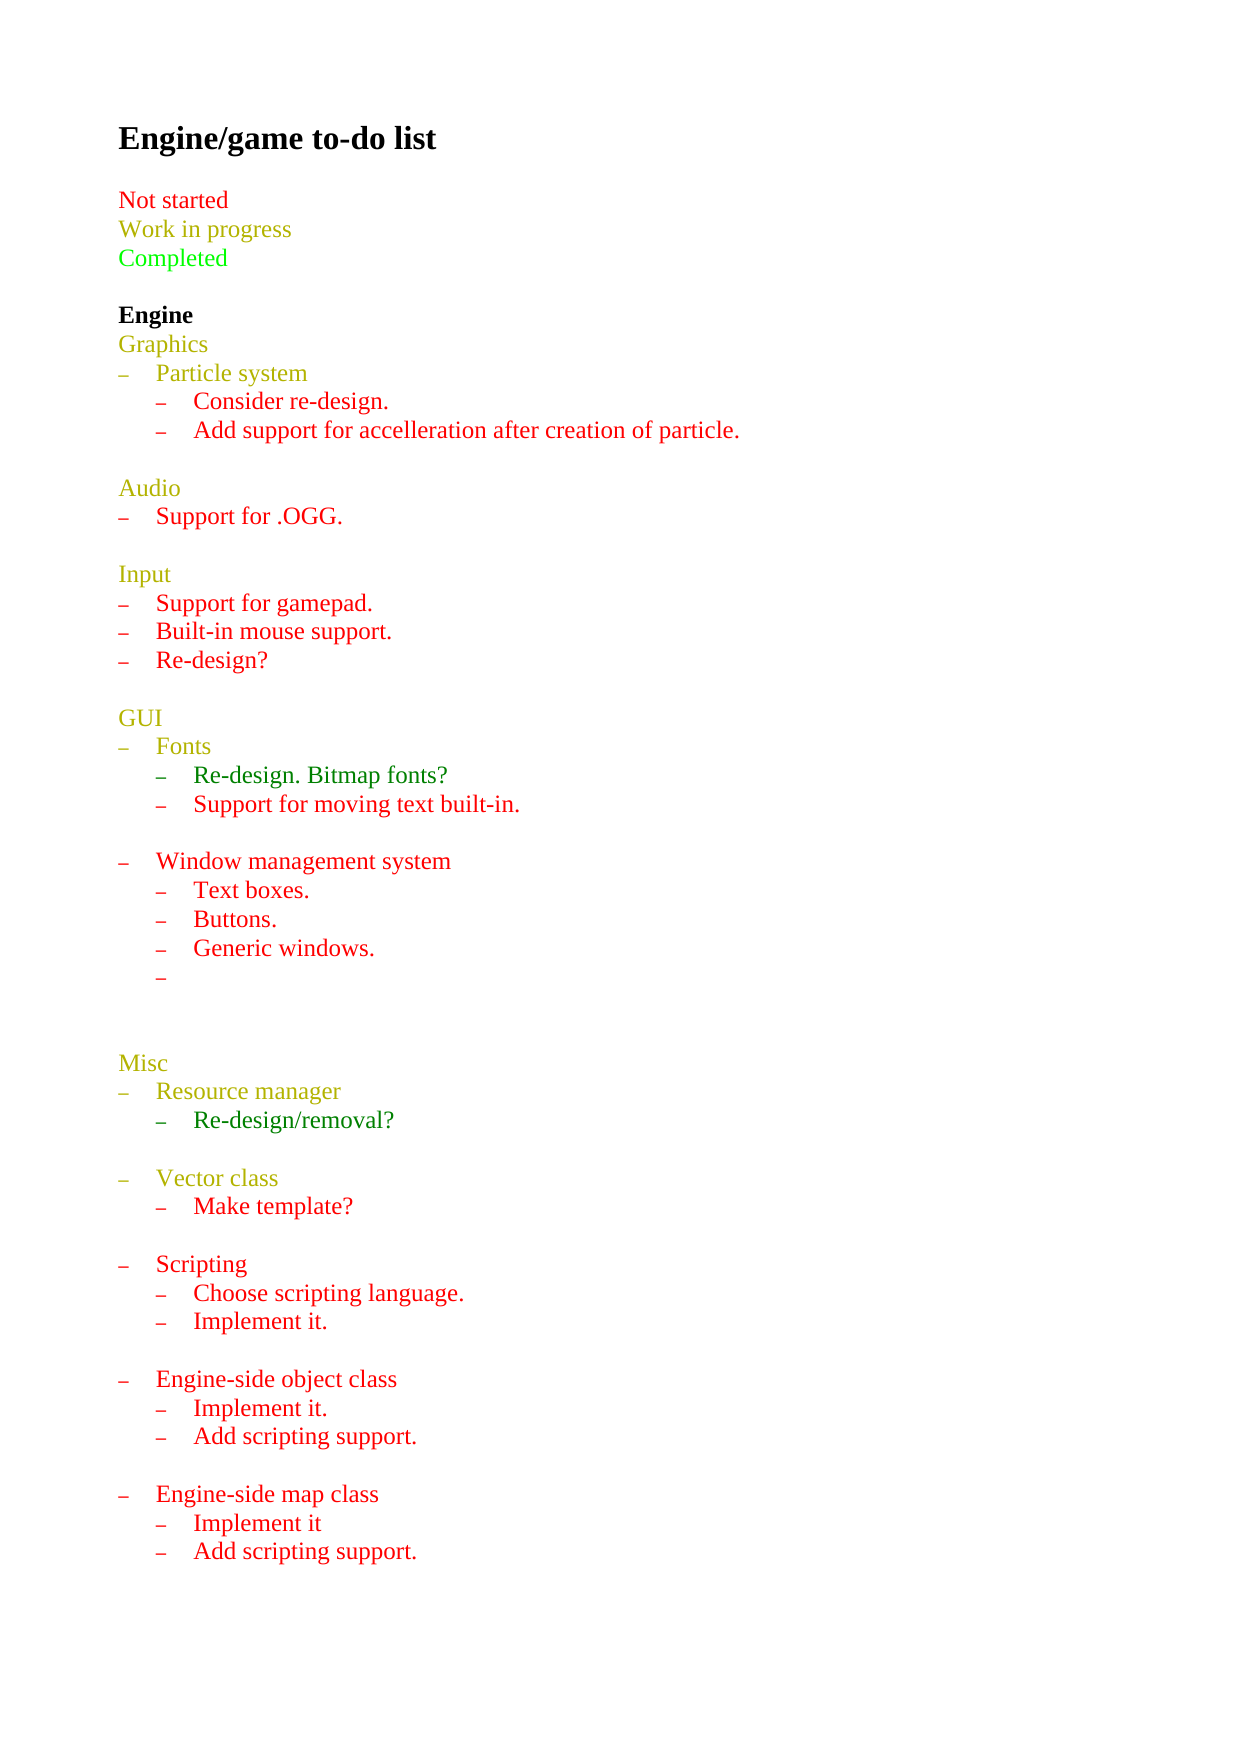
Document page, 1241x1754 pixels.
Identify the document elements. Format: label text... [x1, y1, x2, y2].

list Vector class [118, 1163, 1122, 1191]
list Add support for accelleration after creation of particle. [156, 415, 1122, 444]
list Window management system [118, 846, 1122, 875]
list Implement it. [156, 1306, 1122, 1335]
text Completed [118, 243, 1122, 271]
list Engine-side map class [118, 1479, 1122, 1508]
list Generic windows. [156, 933, 1122, 961]
list Re-design? [118, 645, 1122, 674]
list Scripting [118, 1249, 1122, 1278]
list Add scripting support. [156, 1421, 1122, 1450]
list Fonts [118, 731, 1122, 760]
list Support for gamepad. [118, 588, 1122, 616]
text Work in progress [118, 214, 1122, 243]
list Re-design. Bitmap fonts? [156, 760, 1122, 789]
text Graphics [118, 329, 1122, 358]
list Resource manager [118, 1076, 1122, 1105]
list Consider re-design. [156, 386, 1122, 415]
list Implement it. [156, 1393, 1122, 1421]
list Support for moving text built-in. [156, 789, 1122, 818]
list Engine-side object class [118, 1364, 1122, 1393]
list Implement it [156, 1508, 1122, 1536]
list Support for .OGG. [118, 501, 1122, 530]
text Engine/game to-do list [118, 118, 1122, 156]
text Misc [118, 1048, 1122, 1076]
list Built-in mouse support. [118, 616, 1122, 645]
text GUI [118, 703, 1122, 731]
list Text boxes. [156, 875, 1122, 904]
list Particle system [118, 358, 1122, 386]
list Add scripting support. [156, 1536, 1122, 1565]
list Choose scripting language. [156, 1278, 1122, 1306]
text Not started [118, 185, 1122, 214]
text Engine [118, 300, 1122, 329]
list Buttons. [156, 904, 1122, 933]
text Audio [118, 473, 1122, 501]
text Input [118, 559, 1122, 588]
list Re-design/removal? [156, 1105, 1122, 1134]
list Make template? [156, 1191, 1122, 1220]
